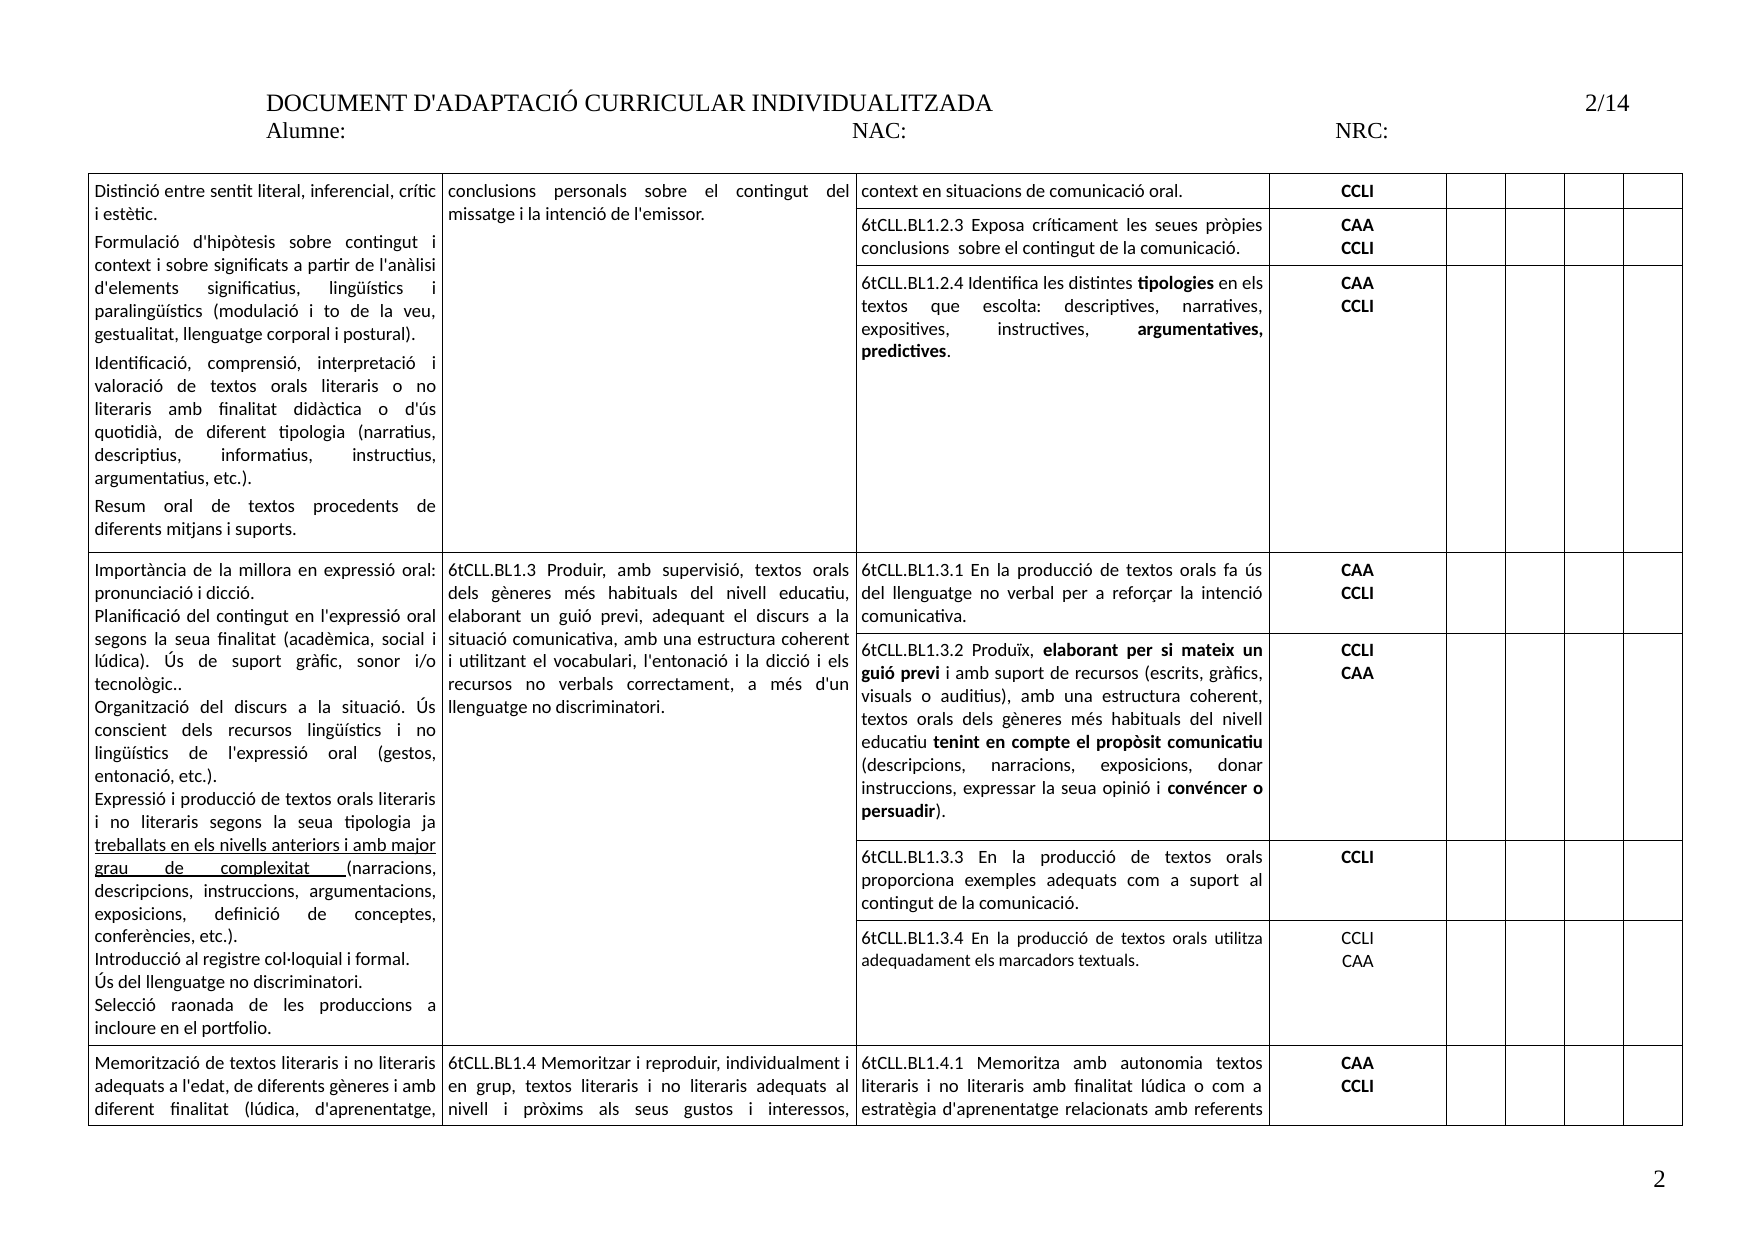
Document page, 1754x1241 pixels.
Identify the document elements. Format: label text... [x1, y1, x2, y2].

table_cell [1624, 209, 1682, 265]
table_cell [1506, 921, 1564, 1045]
table_cell CCLI [1270, 841, 1446, 920]
table_cell 6tCLL.BL1.4 Memoritzar i reproduir, individualment i en grup, textos literaris i no literaris adequats al nivell i pròxims als seus gustos i interessos, [443, 1046, 856, 1125]
table_cell [1565, 921, 1623, 1045]
table_cell 6tCLL.BL1.2.4 Identifica les distintes tipologies en els textos que escolta: descriptives, narratives, expositives, instructives, argumentatives, predictives. [857, 266, 1269, 552]
table_cell [1565, 1046, 1623, 1125]
table_cell CAA CCLI [1270, 553, 1446, 632]
table_cell [1447, 174, 1505, 208]
table_cell [1624, 841, 1682, 920]
table_cell [1565, 634, 1623, 840]
table_cell [1506, 841, 1564, 920]
table_cell [1565, 553, 1623, 632]
table_cell Memorització de textos literaris i no literaris adequats a l'edat, de diferents gèneres i amb diferent finalitat (lúdica, d'aprenentatge, [89, 1046, 442, 1125]
table_cell [1506, 1046, 1564, 1125]
table_cell 6tCLL.BL1.3.1 En la producció de textos orals fa ús del llenguatge no verbal per a reforçar la intenció comunicativa. [857, 553, 1269, 632]
table_cell [1624, 174, 1682, 208]
table_cell 6tCLL.BL1.4.1 Memoritza amb autonomia textos literaris i no literaris amb finalitat lúdica o com a estratègia d'aprenentatge relacionats amb referents [857, 1046, 1269, 1125]
table_cell [1506, 553, 1564, 632]
table_cell 6tCLL.BL1.2.3 Exposa críticament les seues pròpies conclusions sobre el contingut de la comunicació. [857, 209, 1269, 265]
table_cell context en situacions de comunicació oral. [857, 174, 1269, 208]
table_cell CAA CCLI [1270, 1046, 1446, 1125]
table_cell [1447, 209, 1505, 265]
table_cell [1506, 266, 1564, 552]
table_cell [1447, 841, 1505, 920]
table_cell CCLI CAA [1270, 921, 1446, 1045]
table_cell [1506, 209, 1564, 265]
table_cell [1565, 209, 1623, 265]
table_cell [1506, 634, 1564, 840]
table_cell CAA CCLI [1270, 209, 1446, 265]
table_cell CAA CCLI [1270, 266, 1446, 552]
table_cell [1624, 266, 1682, 552]
table_cell [1447, 921, 1505, 1045]
table_cell [1624, 553, 1682, 632]
table_cell conclusions personals sobre el contingut del missatge i la intenció de l'emissor. [443, 174, 856, 552]
table_cell [1624, 1046, 1682, 1125]
table_cell CCLI [1270, 174, 1446, 208]
table_cell 6tCLL.BL1.3.2 Produïx, elaborant per si mateix un guió previ i amb suport de recursos (escrits, gràfics, visuals o auditius), amb una estructura coherent, textos orals dels gèneres més habituals del nivell educatiu tenint en compte el propòsit comunicatiu (descripcions, narracions, exposicions, donar instruccions, expressar la seua opinió i convéncer o persuadir). [857, 634, 1269, 840]
table_cell [1447, 1046, 1505, 1125]
table_cell Importància de la millora en expressió oral: pronunciació i dicció. Planificació del contingut en l'expressió oral segons la seua finalitat (acadèmica, social i lúdica). Ús de suport gràfic, sonor i/o tecnològic.. Organització del discurs a la situació. Ús conscient dels recursos lingüístics i no lingüístics de l'expressió oral (gestos, entonació, etc.). Expressió i producció de textos orals literaris i no literaris segons la seua tipologia ja treballats en els nivells anteriors i amb major grau de complexitat (narracions, descripcions, instruccions, argumentacions, exposicions, definició de conceptes, conferències, etc.). Introducció al registre col·loquial i formal. Ús del llenguatge no discriminatori. Selecció raonada de les produccions a incloure en el portfolio. [89, 553, 442, 1045]
table_cell [1565, 174, 1623, 208]
table_cell [1624, 634, 1682, 840]
table_cell CCLI CAA [1270, 634, 1446, 840]
table_cell 6tCLL.BL1.3.3 En la producció de textos orals proporciona exemples adequats com a suport al contingut de la comunicació. [857, 841, 1269, 920]
table_cell [1506, 174, 1564, 208]
table_cell [1565, 266, 1623, 552]
table_cell [1447, 553, 1505, 632]
table_cell [1447, 266, 1505, 552]
table_cell Distinció entre sentit literal, inferencial, crític i estètic. Formulació d'hipòtesis sobre contingut i context i sobre significats a partir de l'anàlisi d'elements significatius, lingüístics i paralingüístics (modulació i to de la veu, gestualitat, llenguatge corporal i postural). Identificació, comprensió, interpretació i valoració de textos orals literaris o no literaris amb finalitat didàctica o d'ús quotidià, de diferent tipologia (narratius, descriptius, informatius, instructius, argumentatius, etc.). Resum oral de textos procedents de diferents mitjans i suports. [89, 174, 442, 552]
table_cell [1565, 841, 1623, 920]
table_cell [1624, 921, 1682, 1045]
table_cell 6tCLL.BL1.3 Produir, amb supervisió, textos orals dels gèneres més habituals del nivell educatiu, elaborant un guió previ, adequant el discurs a la situació comunicativa, amb una estructura coherent i utilitzant el vocabulari, l'entonació i la dicció i els recursos no verbals correctament, a més d'un llenguatge no discriminatori. [443, 553, 856, 1045]
table_cell [1447, 634, 1505, 840]
table_cell 6tCLL.BL1.3.4 En la producció de textos orals utilitza adequadament els marcadors textuals. [857, 921, 1269, 1045]
